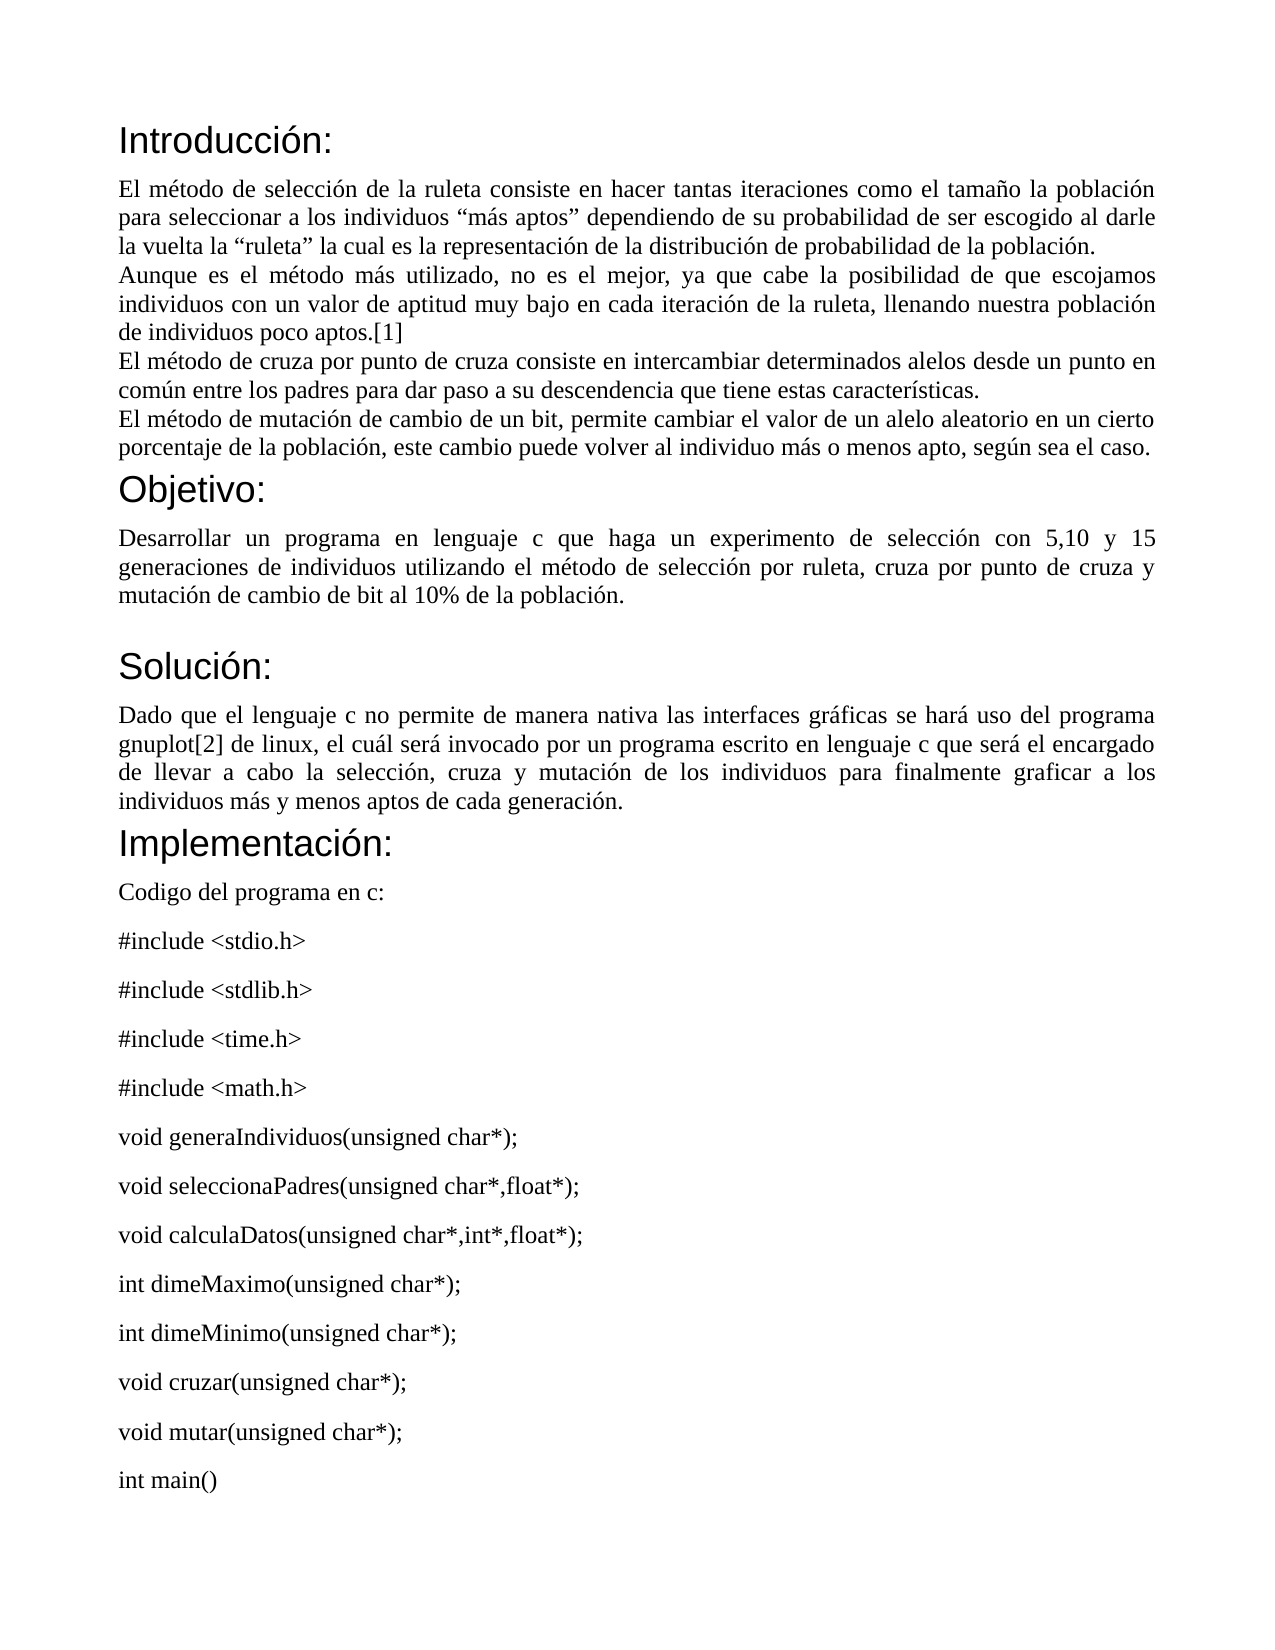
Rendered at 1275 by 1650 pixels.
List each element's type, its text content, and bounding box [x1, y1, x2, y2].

text void seleccionaPadres(unsigned char*,float*); [118, 1171, 1157, 1200]
text #include <time.h> [118, 1024, 1157, 1053]
text #include <stdio.h> [118, 926, 1157, 955]
text #include <math.h> [118, 1073, 1157, 1102]
text int dimeMaximo(unsigned char*); [118, 1269, 1157, 1298]
subtitle Introducción: [118, 118, 1157, 161]
subtitle Objetivo: [118, 467, 1157, 511]
text Dado que el lenguaje c no permite de manera nativa las interfaces gráficas se hará uso del programa gnuplot[2] de linux, el cuál será invocado por un programa escrito en lenguaje c que será el encargado de llevar a cabo la selección, cruza y mutación de los individuos para finalmente graficar a los individuos más y menos aptos de cada generación. [118, 700, 1157, 815]
text int dimeMinimo(unsigned char*); [118, 1318, 1157, 1347]
text #include <stdlib.h> [118, 975, 1157, 1004]
text void generaIndividuos(unsigned char*); [118, 1122, 1157, 1151]
text void mutar(unsigned char*); [118, 1417, 1157, 1445]
text El método de mutación de cambio de un bit, permite cambiar el valor de un alelo aleatorio en un cierto porcentaje de la población, este cambio puede volver al individuo más o menos apto, según sea el caso. [118, 404, 1157, 461]
text El método de cruza por punto de cruza consiste en intercambiar determinados alelos desde un punto en común entre los padres para dar paso a su descendencia que tiene estas características. [118, 346, 1157, 404]
text void calculaDatos(unsigned char*,int*,float*); [118, 1220, 1157, 1249]
text Desarrollar un programa en lenguaje c que haga un experimento de selección con 5,10 y 15 generaciones de individuos utilizando el método de selección por ruleta, cruza por punto de cruza y mutación de cambio de bit al 10% de la población. [118, 523, 1157, 609]
subtitle Implementación: [118, 821, 1157, 864]
text void cruzar(unsigned char*); [118, 1367, 1157, 1396]
subtitle Solución: [118, 644, 1157, 687]
text Codigo del programa en c: [118, 877, 1157, 906]
text int main() [118, 1466, 1157, 1494]
text Aunque es el método más utilizado, no es el mejor, ya que cabe la posibilidad de que escojamos individuos con un valor de aptitud muy bajo en cada iteración de la ruleta, llenando nuestra población de individuos poco aptos.[1] [118, 260, 1157, 346]
text El método de selección de la ruleta consiste en hacer tantas iteraciones como el tamaño la población para seleccionar a los individuos “más aptos” dependiendo de su probabilidad de ser escogido al darle la vuelta la “ruleta” la cual es la representación de la distribución de probabilidad de la población. [118, 174, 1157, 260]
